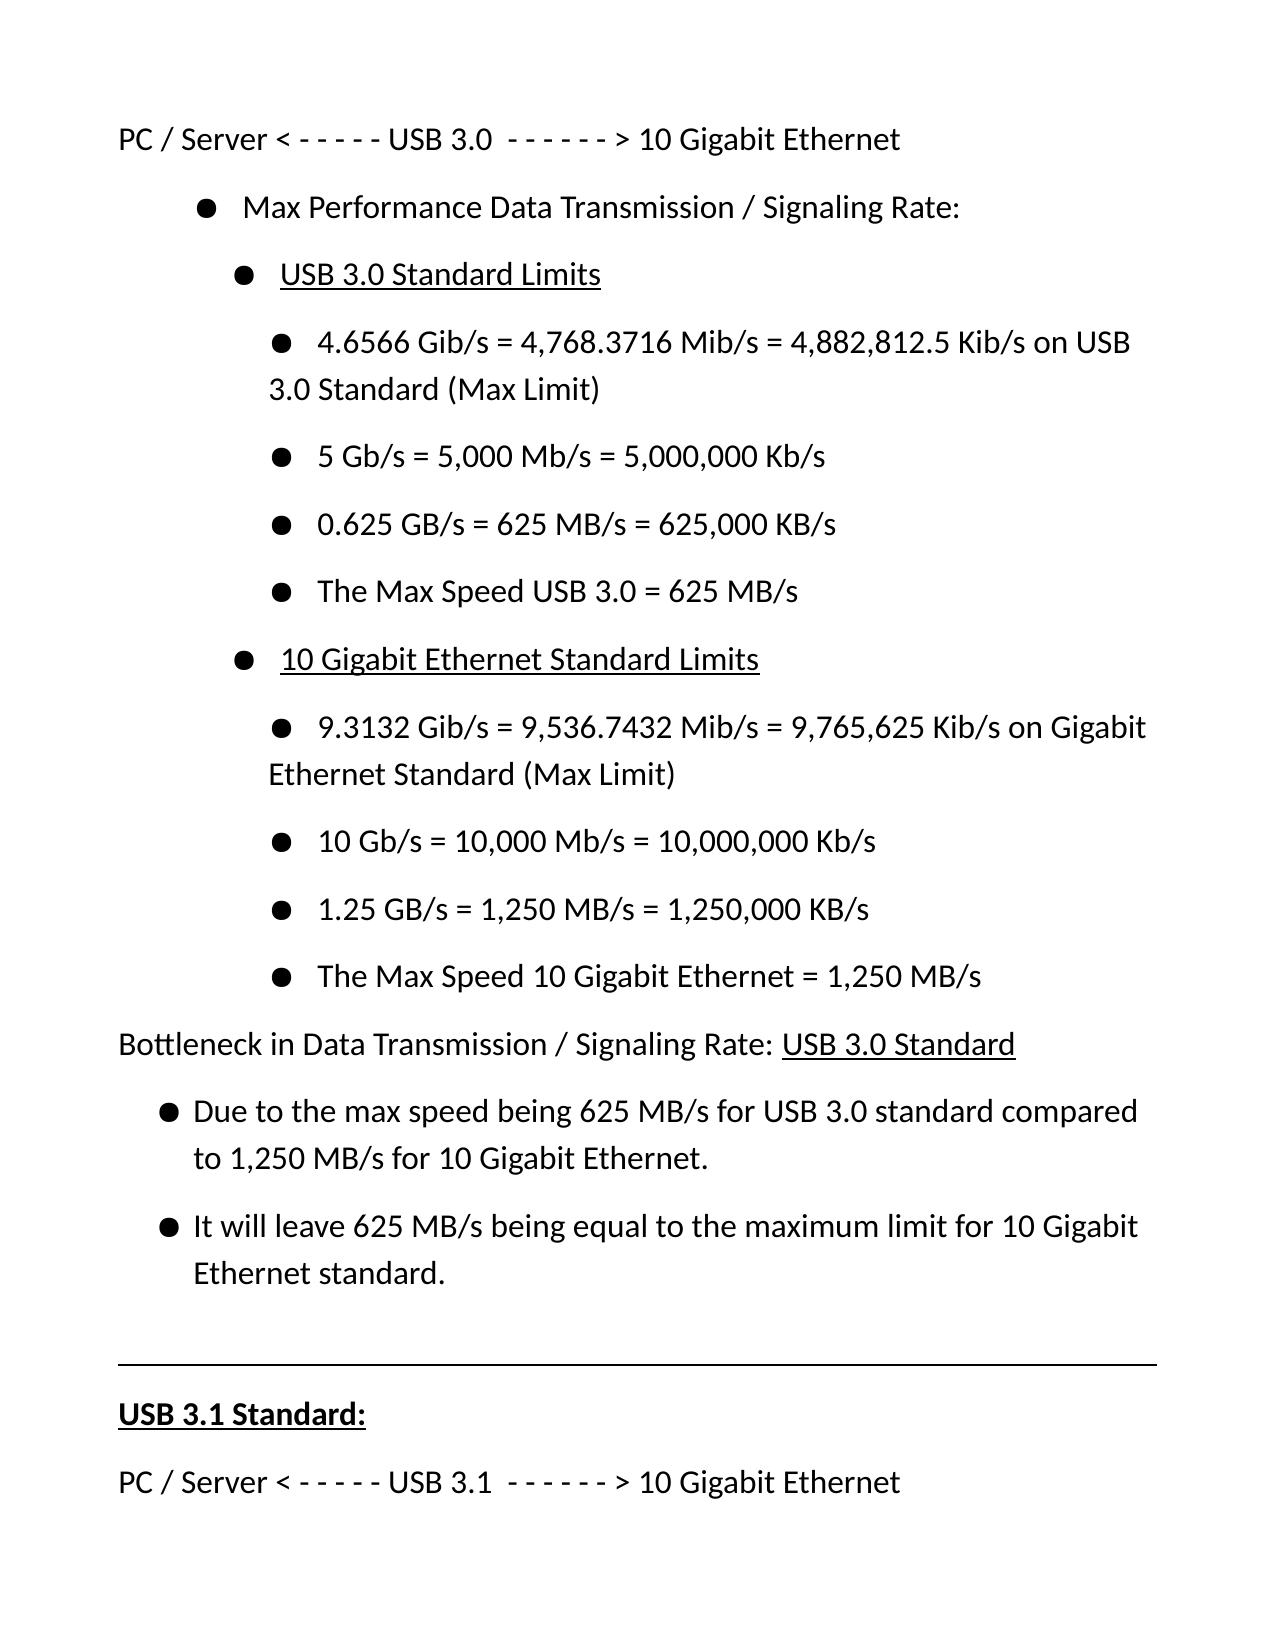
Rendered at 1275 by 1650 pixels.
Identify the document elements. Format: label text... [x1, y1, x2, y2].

list It will leave 625 MB/s being equal to the maximum limit for 10 Gigabit Ethernet standard. [156, 1205, 1157, 1292]
list The Max Speed 10 Gigabit Ethernet = 1,250 MB/s [268, 955, 1157, 996]
list 10 Gigabit Ethernet Standard Limits [231, 638, 1157, 679]
text USB 3.1 Standard: [118, 1393, 1157, 1434]
list 4.6566 Gib/s = 4,768.3716 Mib/s = 4,882,812.5 Kib/s on USB 3.0 Standard (Max Limit) [268, 321, 1157, 408]
list 10 Gb/s = 10,000 Mb/s = 10,000,000 Kb/s [268, 820, 1157, 861]
list Due to the max speed being 625 MB/s for USB 3.0 standard compared to 1,250 MB/s for 10 Gigabit Ethernet. [156, 1091, 1157, 1178]
text Bottleneck in Data Transmission / Signaling Rate: USB 3.0 Standard [118, 1023, 1157, 1064]
list 1.25 GB/s = 1,250 MB/s = 1,250,000 KB/s [268, 888, 1157, 928]
list The Max Speed USB 3.0 = 625 MB/s [268, 571, 1157, 611]
list 9.3132 Gib/s = 9,536.7432 Mib/s = 9,765,625 Kib/s on Gigabit Ethernet Standard (Max Limit) [268, 706, 1157, 793]
list USB 3.0 Standard Limits [231, 253, 1157, 294]
list 0.625 GB/s = 625 MB/s = 625,000 KB/s [268, 503, 1157, 544]
text PC / Server < - - - - - USB 3.0 - - - - - - > 10 Gigabit Ethernet [118, 118, 1157, 159]
text PC / Server < - - - - - USB 3.1 - - - - - - > 10 Gigabit Ethernet [118, 1461, 1157, 1501]
list Max Performance Data Transmission / Signaling Rate: [193, 186, 1157, 226]
list 5 Gb/s = 5,000 Mb/s = 5,000,000 Kb/s [268, 435, 1157, 476]
